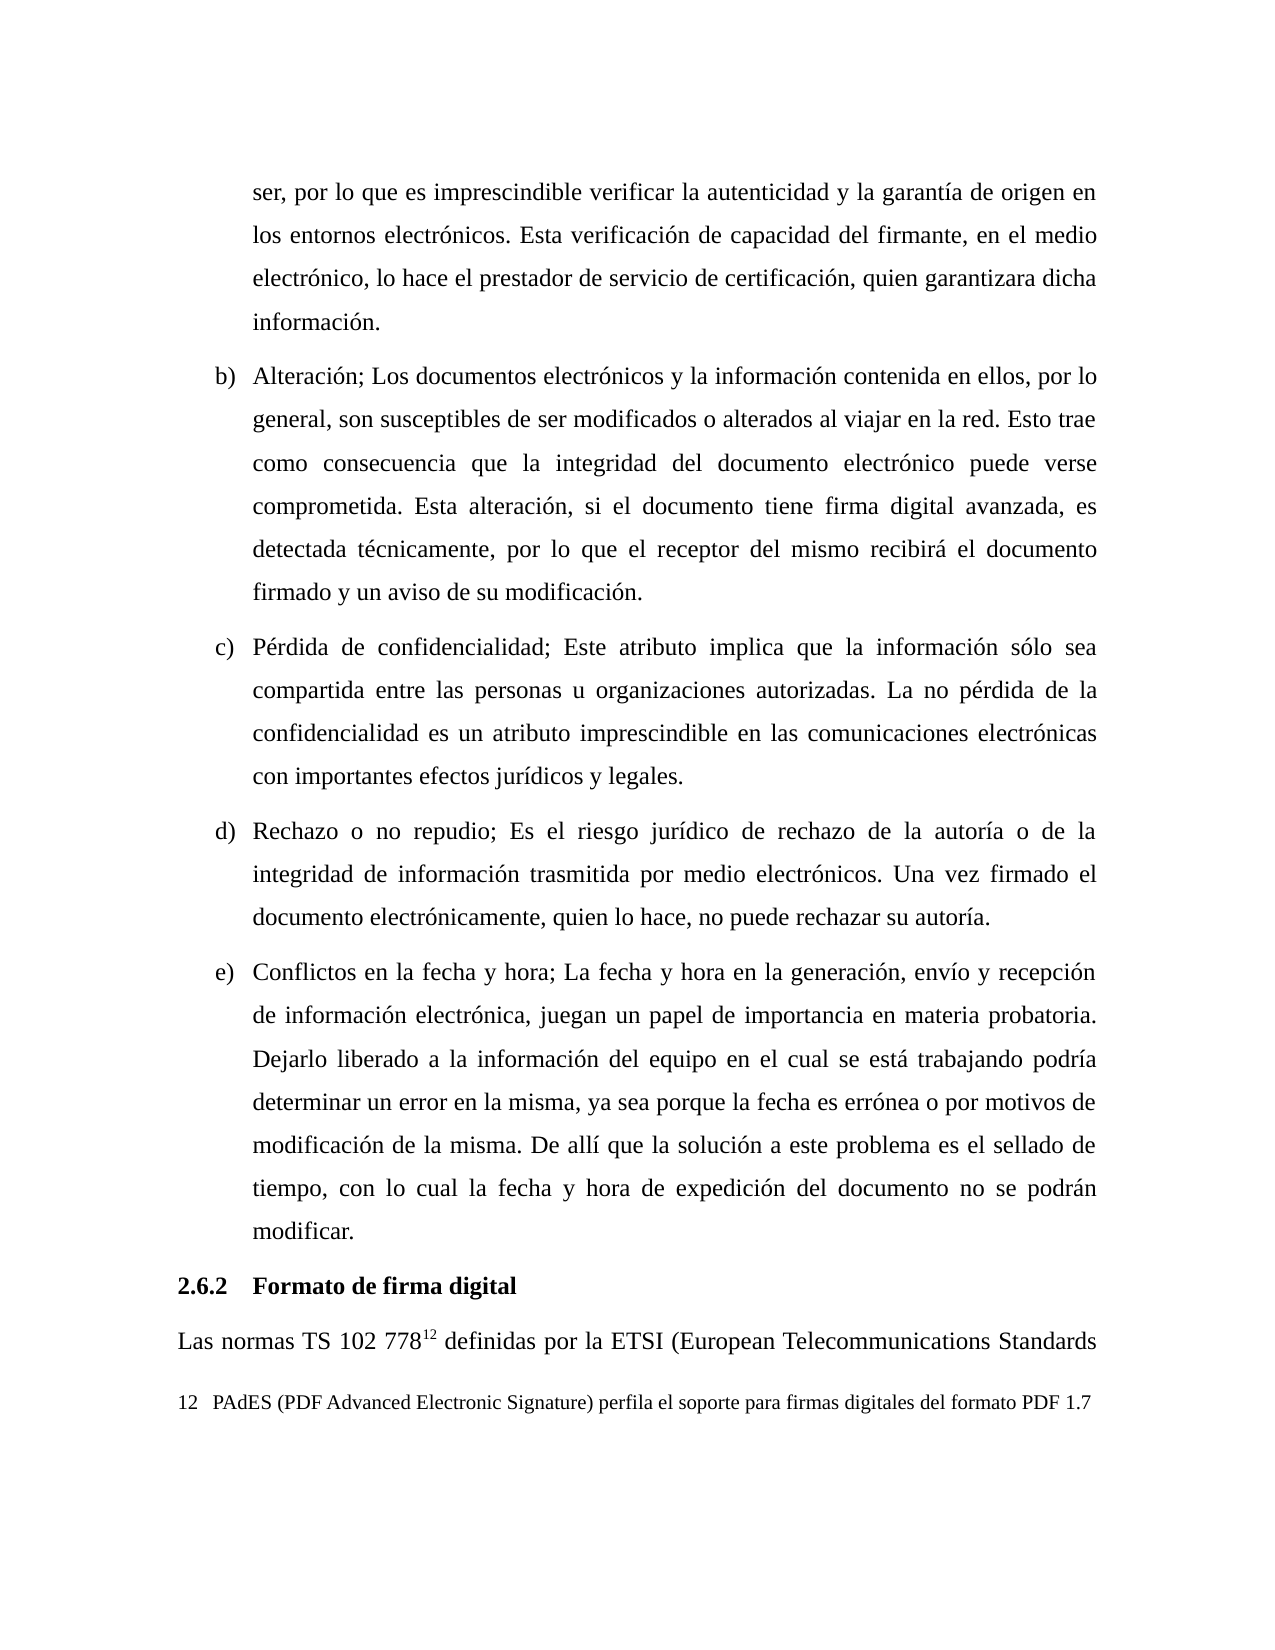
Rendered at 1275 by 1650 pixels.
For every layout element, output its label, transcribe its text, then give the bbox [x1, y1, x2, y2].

subtitle Formato de firma digital [177, 1271, 1098, 1300]
list Conflictos en la fecha y hora; La fecha y hora en la generación, envío y recepción de información electrónica, juegan un papel de importancia en materia probatoria. Dejarlo liberado a la información del equipo en el cual se está trabajando podría determinar un error en la misma, ya sea porque la fecha es errónea o por motivos de modificación de la misma. De allí que la solución a este problema es el sellado de tiempo, con lo cual la fecha y hora de expedición del documento no se podrán modificar. [215, 957, 1098, 1245]
list Alteración; Los documentos electrónicos y la información contenida en ellos, por lo general, son susceptibles de ser modificados o alterados al viajar en la red. Esto trae como consecuencia que la integridad del documento electrónico puede verse comprometida. Esta alteración, si el documento tiene firma digital avanzada, es detectada técnicamente, por lo que el receptor del mismo recibirá el documento firmado y un aviso de su modificación. [215, 361, 1098, 606]
list Pérdida de confidencialidad; Este atributo implica que la información sólo sea compartida entre las personas u organizaciones autorizadas. La no pérdida de la confidencialidad es un atributo imprescindible en las comunicaciones electrónicas con importantes efectos jurídicos y legales. [215, 632, 1098, 790]
list ser, por lo que es imprescindible verificar la autenticidad y la garantía de origen en los entornos electrónicos. Esta verificación de capacidad del firmante, en el medio electrónico, lo hace el prestador de servicio de certificación, quien garantizara dicha información. [215, 177, 1098, 335]
text Las normas TS 102 778 definidas por la ETSI (European Telecommunications Standards [177, 1326, 1098, 1355]
list Rechazo o no repudio; Es el riesgo jurídico de rechazo de la autoría o de la integridad de información trasmitida por medio electrónicos. Una vez firmado el documento electrónicamente, quien lo hace, no puede rechazar su autoría. [215, 816, 1098, 931]
text PAdES (PDF Advanced Electronic Signature) perfila el soporte para firmas digitales del formato PDF 1.7 [177, 1390, 1098, 1414]
